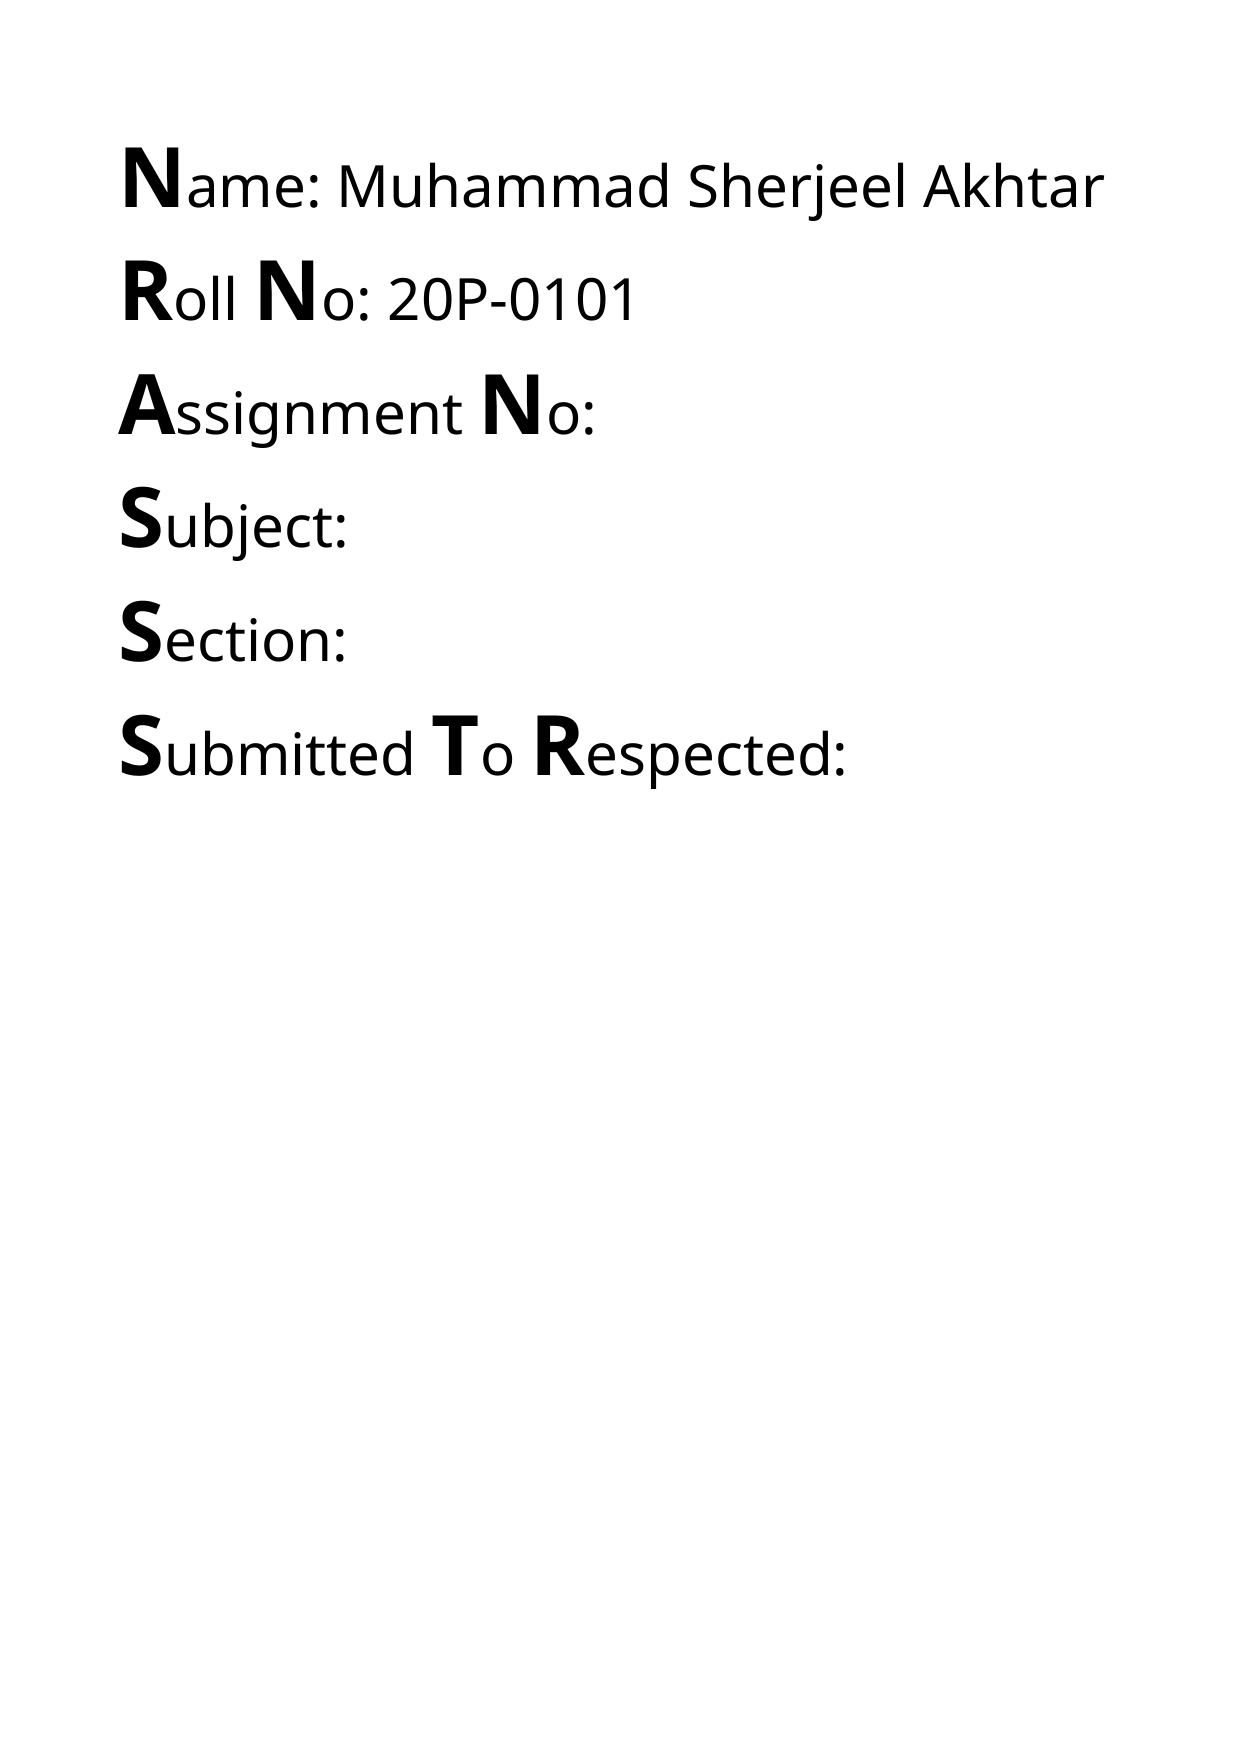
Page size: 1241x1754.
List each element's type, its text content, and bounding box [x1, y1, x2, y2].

text Assignment No: [118, 345, 1122, 459]
text Roll No: 20P-0101 [118, 232, 1122, 345]
text Submitted To Respected: [118, 686, 1122, 799]
text Name: Muhammad Sherjeel Akhtar [118, 118, 1122, 232]
text Subject: [118, 459, 1122, 572]
text Section: [118, 572, 1122, 686]
